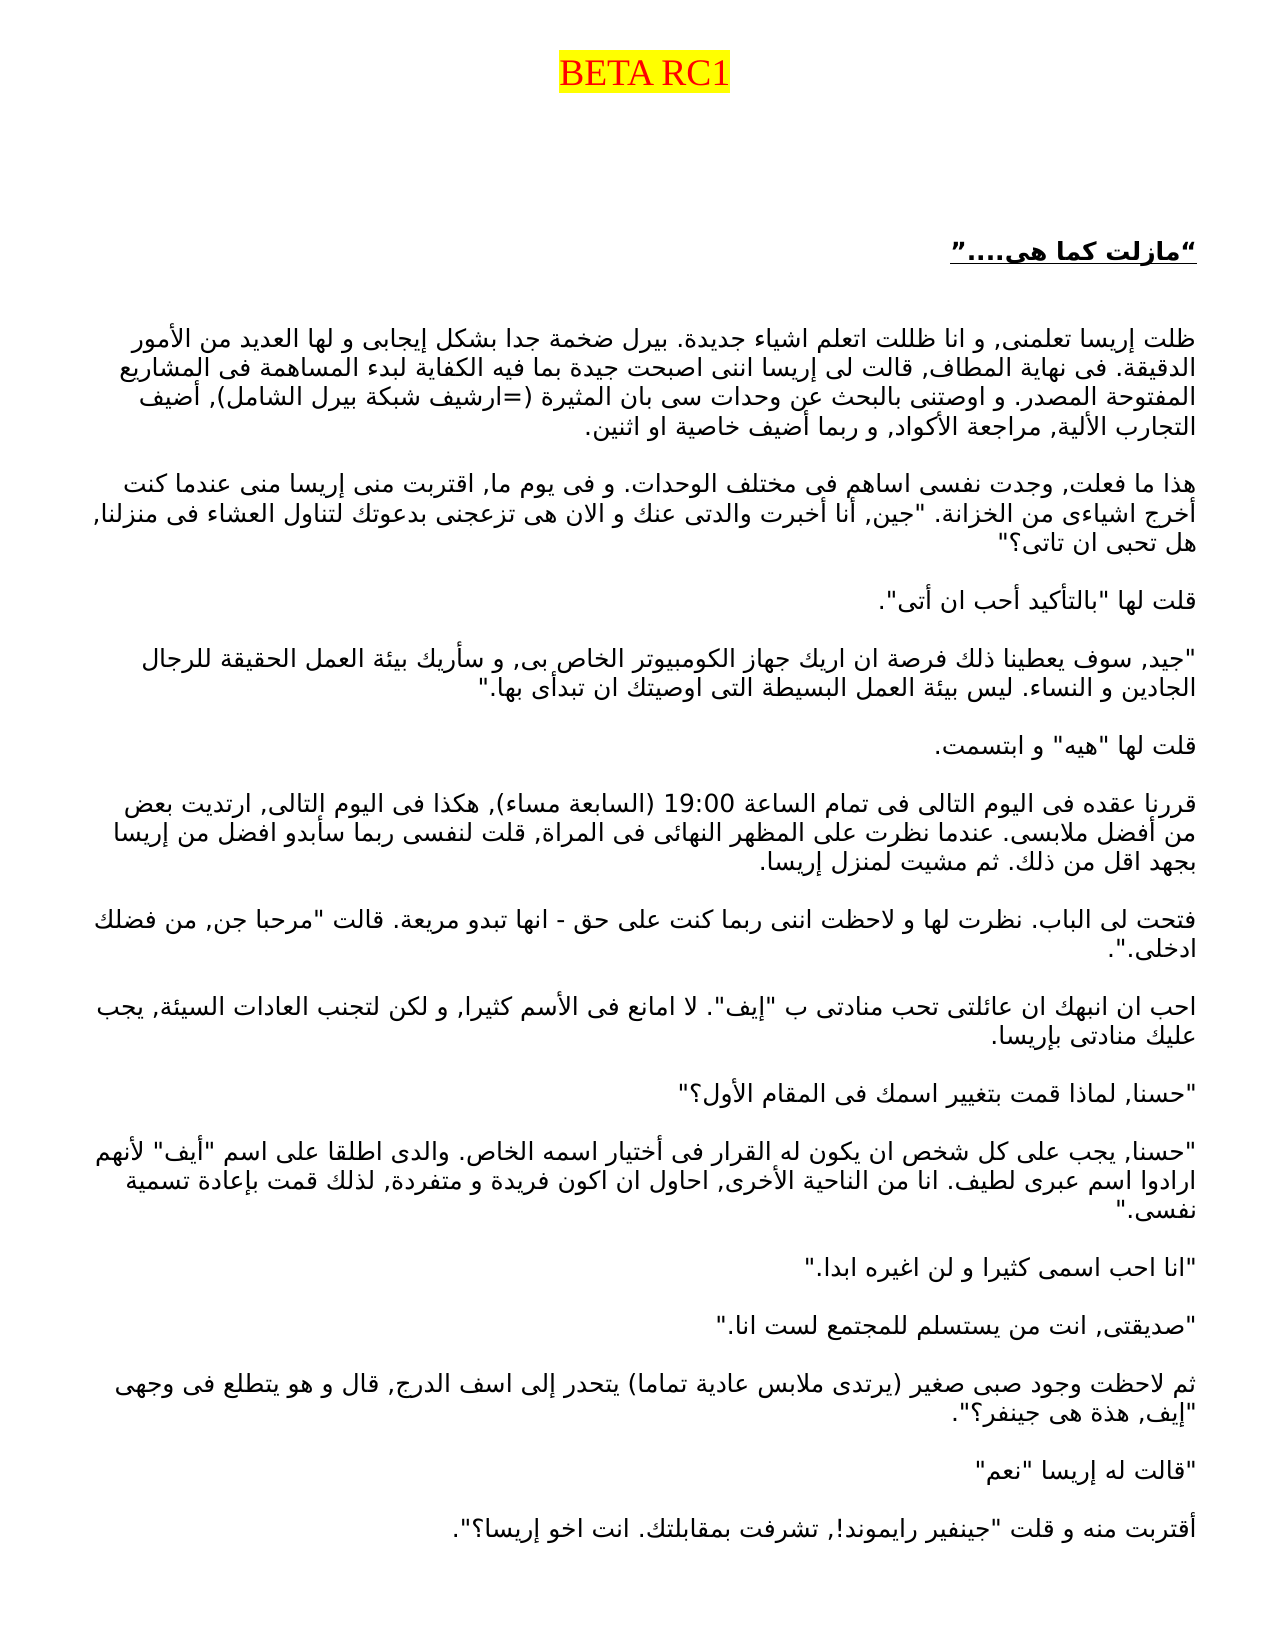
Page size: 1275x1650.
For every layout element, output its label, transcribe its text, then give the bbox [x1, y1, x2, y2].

text “مازلت كما هى....” [92, 238, 1197, 267]
text ظلت إريسا تعلمنى, و انا ظللت اتعلم اشياء جديدة. بيرل ضخمة جدا بشكل إيجابى و لها العديد من الأمور الدقيقة. فى نهاية المطاف, قالت لى إريسا اننى اصبحت جيدة بما فيه الكفاية لبدء المساهمة فى المشاريع المفتوحة المصدر. و اوصتنى بالبحث عن وحدات سى بان المثيرة (=ارشيف شبكة بيرل الشامل), أضيف التجارب الألية, مراجعة الأكواد, و ربما أضيف خاصية او اثنين. [92, 324, 1197, 441]
text فتحت لى الباب. نظرت لها و لاحظت اننى ربما كنت على حق - انها تبدو مريعة. قالت "مرحبا جن, من فضلك ادخلى.". [92, 905, 1197, 963]
text قلت لها "هيه" و ابتسمت. [92, 731, 1197, 760]
text "قالت له إريسا "نعم" [92, 1456, 1197, 1486]
text "حسنا, يجب على كل شخص ان يكون له القرار فى أختيار اسمه الخاص. والدى اطلقا على اسم "أيف" لأنهم ارادوا اسم عبرى لطيف. انا من الناحية الأخرى, احاول ان اكون فريدة و متفردة, لذلك قمت بإعادة تسمية نفسى." [92, 1137, 1197, 1225]
text أقتربت منه و قلت "جينفير رايموند!, تشرفت بمقابلتك. انت اخو إريسا؟". [92, 1514, 1197, 1543]
text "جيد, سوف يعطينا ذلك فرصة ان اريك جهاز الكومبيوتر الخاص بى, و سأريك بيئة العمل الحقيقة للرجال الجادين و النساء. ليس بيئة العمل البسيطة التى اوصيتك ان تبدأى بها." [92, 644, 1197, 702]
text "صديقتى, انت من يستسلم للمجتمع لست انا." [92, 1311, 1197, 1341]
text قررنا عقده فى اليوم التالى فى تمام الساعة 19:00 (السابعة مساء), هكذا فى اليوم التالى, ارتديت بعض من أفضل ملابسى. عندما نظرت على المظهر النهائى فى المراة, قلت لنفسى ربما سأبدو افضل من إريسا بجهد اقل من ذلك. ثم مشيت لمنزل إريسا. [92, 789, 1197, 876]
text "حسنا, لماذا قمت بتغيير اسمك فى المقام الأول؟" [92, 1079, 1197, 1108]
text ثم لاحظت وجود صبى صغير (يرتدى ملابس عادية تماما) يتحدر إلى اسف الدرج, قال و هو يتطلع فى وجهى "إيف, هذة هى جينفر؟". [92, 1369, 1197, 1428]
text احب ان انبهك ان عائلتى تحب منادتى ب "إيف". لا امانع فى الأسم كثيرا, و لكن لتجنب العادات السيئة, يجب عليك منادتى بإريسا. [92, 992, 1197, 1051]
text هذا ما فعلت, وجدت نفسى اساهم فى مختلف الوحدات. و فى يوم ما, اقتربت منى إريسا منى عندما كنت أخرج اشياءى من الخزانة. "جين, أنا أخبرت والدتى عنك و الان هى تزعجنى بدعوتك لتناول العشاء فى منزلنا, هل تحبى ان تاتى؟" [92, 470, 1197, 557]
text قلت لها "بالتأكيد أحب ان أتى". [92, 586, 1197, 615]
text "انا احب اسمى كثيرا و لن اغيره ابدا." [92, 1253, 1197, 1283]
